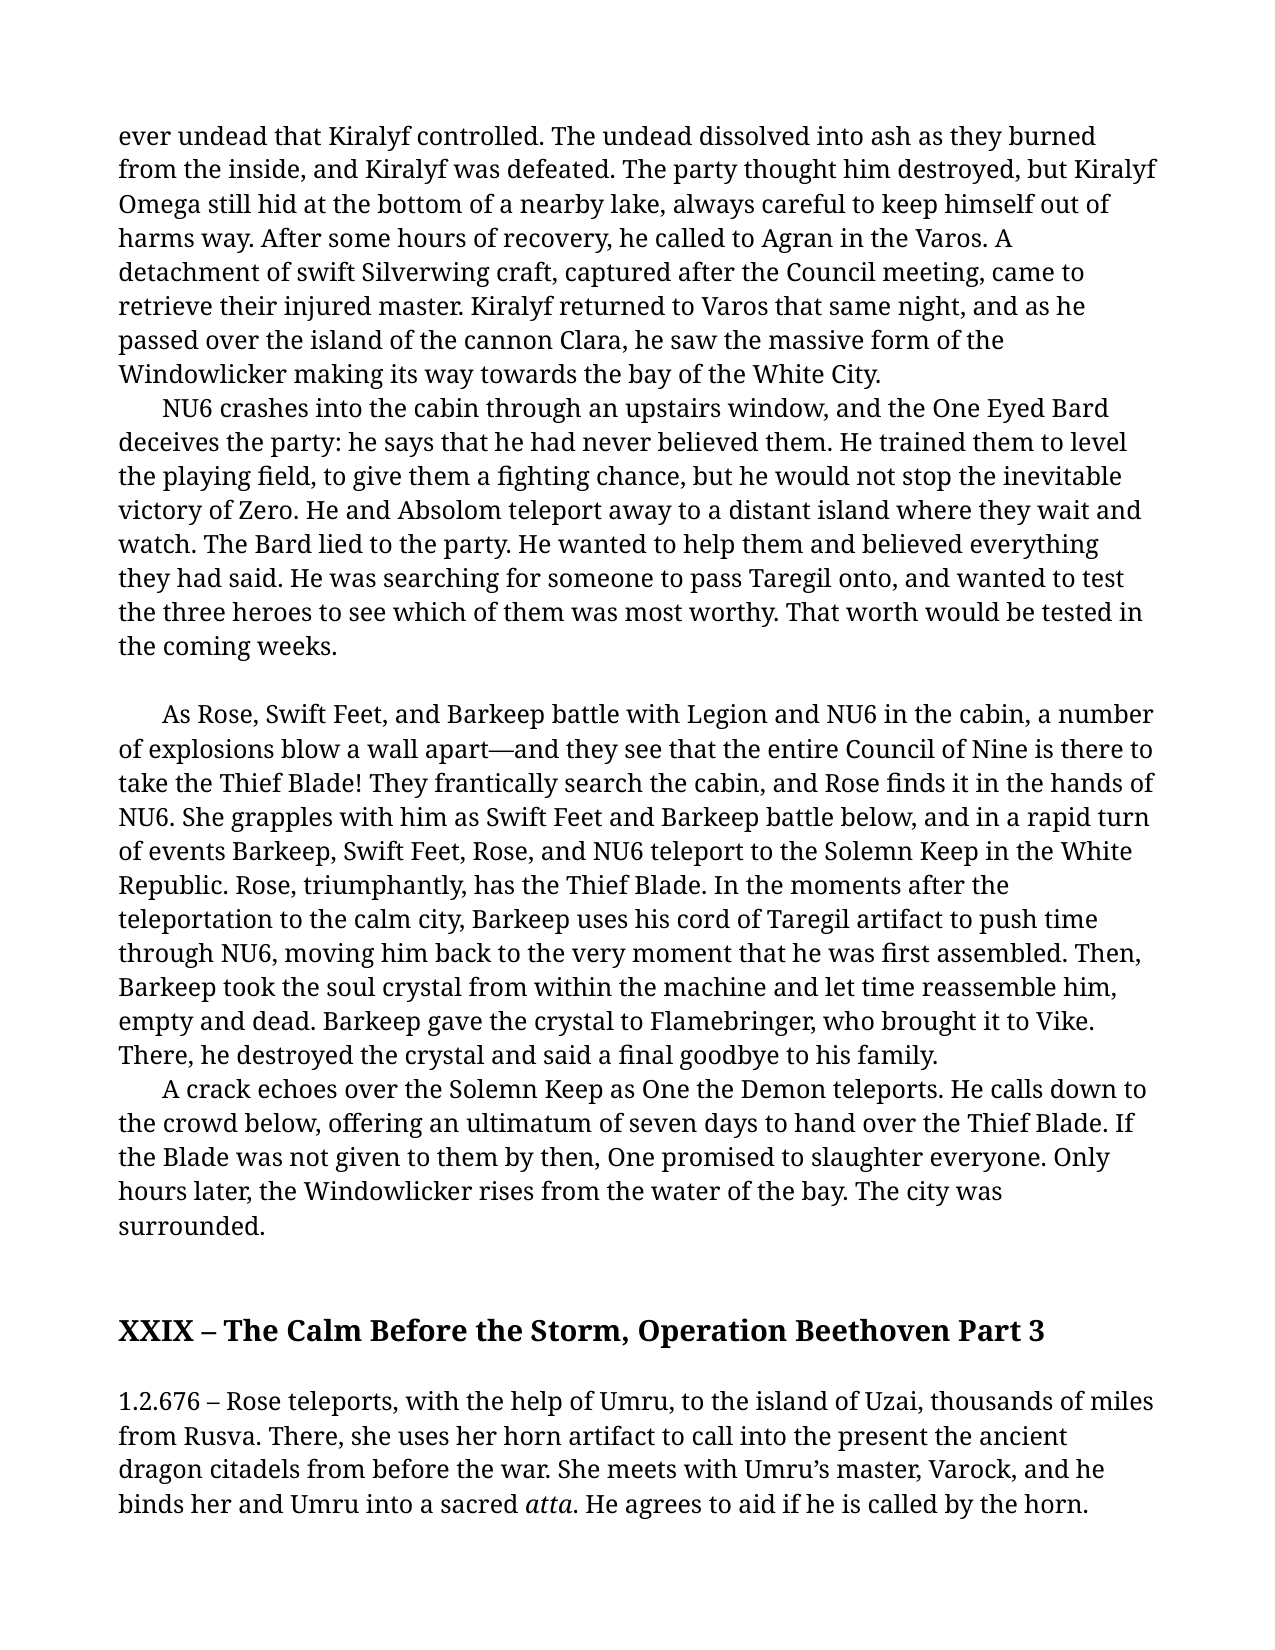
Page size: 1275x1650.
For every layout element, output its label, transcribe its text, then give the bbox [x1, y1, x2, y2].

text ever undead that Kiralyf controlled. The undead dissolved into ash as they burned from the inside, and Kiralyf was defeated. The party thought him destroyed, but Kiralyf Omega still hid at the bottom of a nearby lake, always careful to keep himself out of harms way. After some hours of recovery, he called to Agran in the Varos. A detachment of swift Silverwing craft, captured after the Council meeting, came to retrieve their injured master. Kiralyf returned to Varos that same night, and as he passed over the island of the cannon Clara, he saw the massive form of the Windowlicker making its way towards the bay of the White City. [118, 118, 1157, 391]
text As Rose, Swift Feet, and Barkeep battle with Legion and NU6 in the cabin, a number of explosions blow a wall apart—and they see that the entire Council of Nine is there to take the Thief Blade! They frantically search the cabin, and Rose finds it in the hands of NU6. She grapples with him as Swift Feet and Barkeep battle below, and in a rapid turn of events Barkeep, Swift Feet, Rose, and NU6 teleport to the Solemn Keep in the White Republic. Rose, triumphantly, has the Thief Blade. In the moments after the teleportation to the calm city, Barkeep uses his cord of Taregil artifact to push time through NU6, moving him back to the very moment that he was first assembled. Then, Barkeep took the soul crystal from within the machine and let time reassemble him, empty and dead. Barkeep gave the crystal to Flamebringer, who brought it to Vike. There, he destroyed the crystal and said a final goodbye to his family. [118, 697, 1157, 1072]
text NU6 crashes into the cabin through an upstairs window, and the One Eyed Bard deceives the party: he says that he had never believed them. He trained them to level the playing field, to give them a fighting chance, but he would not stop the inevitable victory of Zero. He and Absolom teleport away to a distant island where they wait and watch. The Bard lied to the party. He wanted to help them and believed everything they had said. He was searching for someone to pass Taregil onto, and wanted to test the three heroes to see which of them was most worthy. That worth would be tested in the coming weeks. [118, 391, 1157, 663]
text XXIX – The Calm Before the Storm, Operation Beethoven Part 3 [118, 1310, 1157, 1350]
text A crack echoes over the Solemn Keep as One the Demon teleports. He calls down to the crowd below, offering an ultimatum of seven days to hand over the Thief Blade. If the Blade was not given to them by then, One promised to slaughter everyone. Only hours later, the Windowlicker rises from the water of the bay. The city was surrounded. [118, 1072, 1157, 1242]
text 1.2.676 – Rose teleports, with the help of Umru, to the island of Uzai, thousands of miles from Rusva. There, she uses her horn artifact to call into the present the ancient dragon citadels from before the war. She meets with Umru’s master, Varock, and he binds her and Umru into a sacred atta. He agrees to aid if he is called by the horn. [118, 1384, 1157, 1520]
